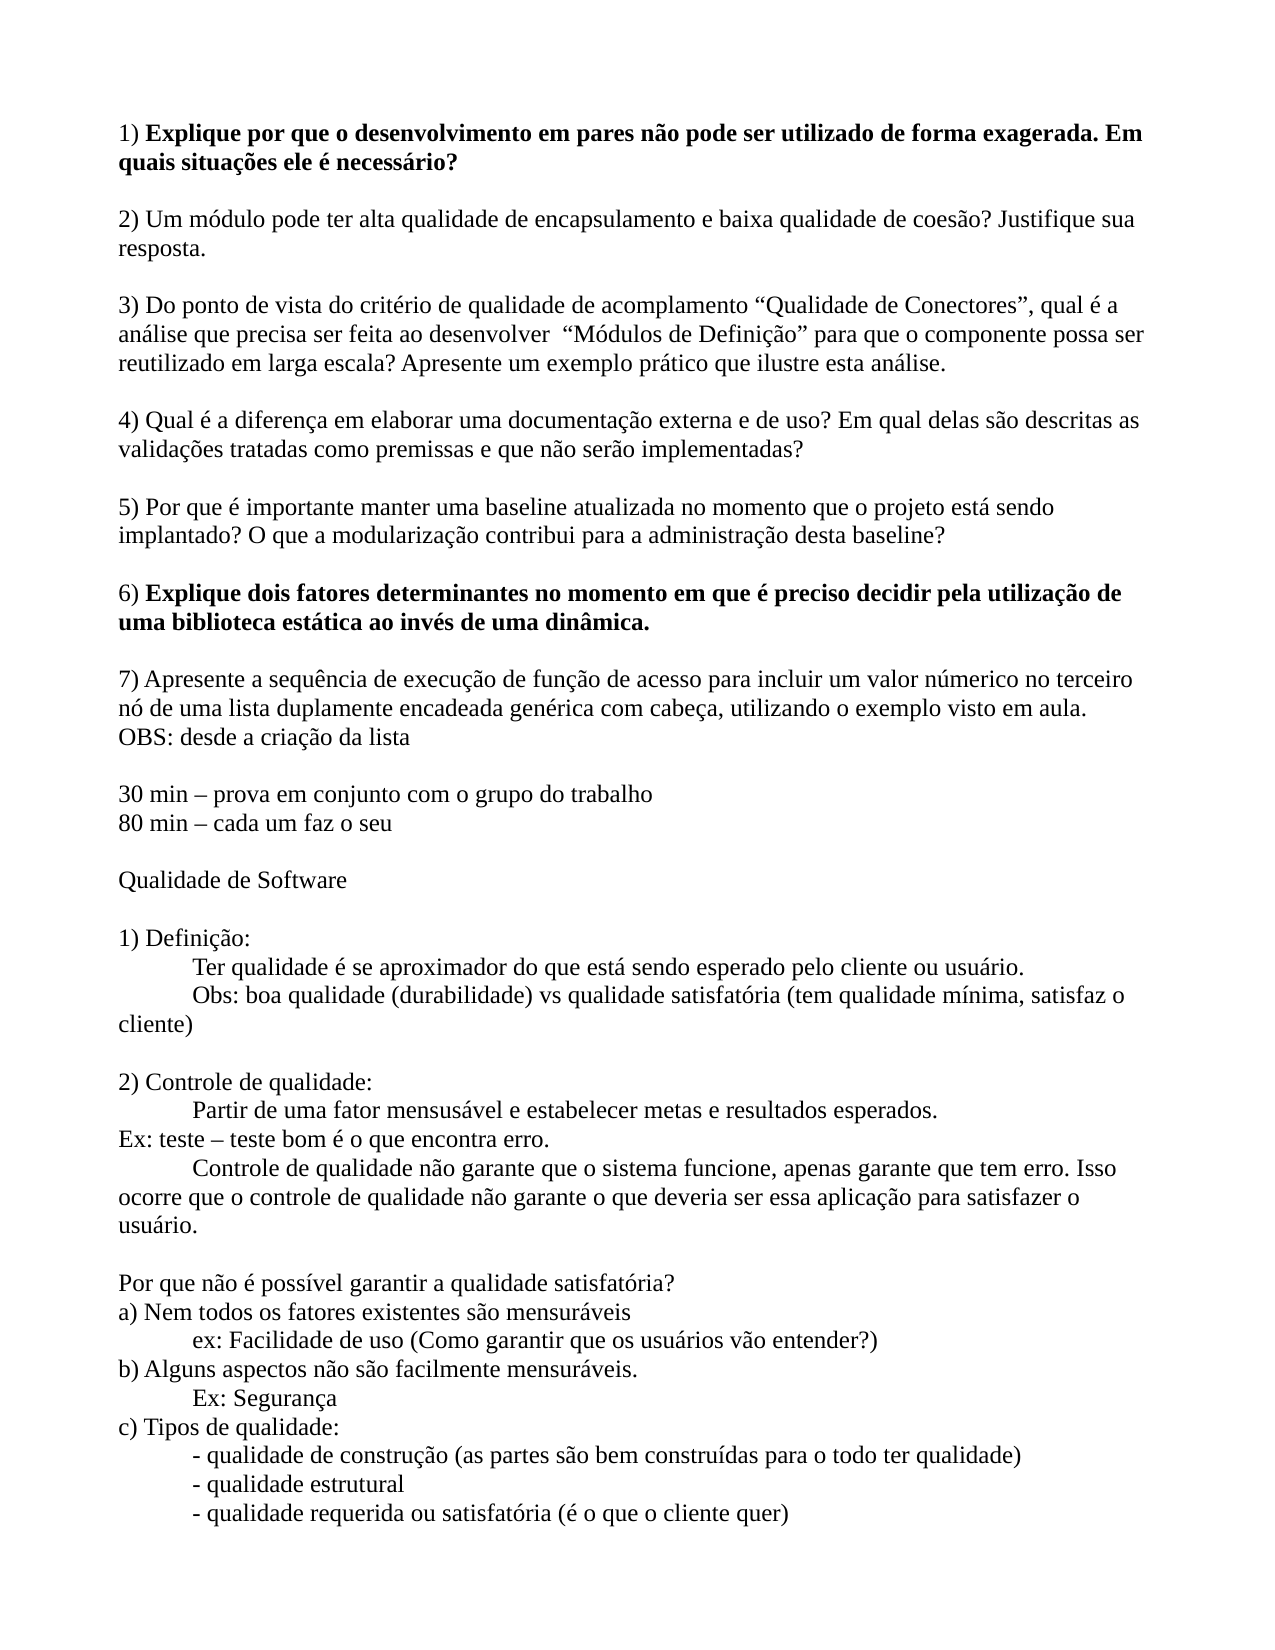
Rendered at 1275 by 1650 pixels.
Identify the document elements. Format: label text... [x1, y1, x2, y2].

text Obs: boa qualidade (durabilidade) vs qualidade satisfatória (tem qualidade mínima, satisfaz o cliente) [118, 981, 1157, 1038]
text c) Tipos de qualidade: [118, 1412, 1157, 1441]
text - qualidade estrutural [118, 1469, 1157, 1498]
text a) Nem todos os fatores existentes são mensuráveis [118, 1297, 1157, 1326]
text Qualidade de Software [118, 866, 1157, 894]
text ex: Facilidade de uso (Como garantir que os usuários vão entender?) [118, 1326, 1157, 1354]
text Ex: teste – teste bom é o que encontra erro. [118, 1124, 1157, 1153]
text Por que não é possível garantir a qualidade satisfatória? [118, 1268, 1157, 1297]
text 6) Explique dois fatores determinantes no momento em que é preciso decidir pela utilização de uma biblioteca estática ao invés de uma dinâmica. [118, 578, 1157, 636]
text Ter qualidade é se aproximador do que está sendo esperado pelo cliente ou usuário. [118, 952, 1157, 981]
text - qualidade requerida ou satisfatória (é o que o cliente quer) [118, 1498, 1157, 1527]
text 5) Por que é importante manter uma baseline atualizada no momento que o projeto está sendo implantado? O que a modularização contribui para a administração desta baseline? [118, 492, 1157, 549]
text 1) Explique por que o desenvolvimento em pares não pode ser utilizado de forma exagerada. Em quais situações ele é necessário? 2) Um módulo pode ter alta qualidade de encapsulamento e baixa qualidade de coesão? Justifique sua resposta. 3) Do ponto de vista do critério de qualidade de acomplamento “Qualidade de Conectores”, qual é a análise que precisa ser feita ao desenvolver “Módulos de Definição” para que o componente possa ser reutilizado em larga escala? Apresente um exemplo prático que ilustre esta análise. [118, 118, 1157, 377]
text 1) Definição: [118, 923, 1157, 952]
text b) Alguns aspectos não são facilmente mensuráveis. [118, 1354, 1157, 1383]
text Controle de qualidade não garante que o sistema funcione, apenas garante que tem erro. Isso ocorre que o controle de qualidade não garante o que deveria ser essa aplicação para satisfazer o usuário. [118, 1153, 1157, 1239]
text 80 min – cada um faz o seu [118, 808, 1157, 837]
text 4) Qual é a diferença em elaborar uma documentação externa e de uso? Em qual delas são descritas as validações tratadas como premissas e que não serão implementadas? [118, 406, 1157, 463]
text OBS: desde a criação da lista [118, 722, 1157, 751]
text Ex: Segurança [118, 1383, 1157, 1412]
text 7) Apresente a sequência de execução de função de acesso para incluir um valor númerico no terceiro nó de uma lista duplamente encadeada genérica com cabeça, utilizando o exemplo visto em aula. [118, 664, 1157, 722]
text 2) Controle de qualidade: [118, 1067, 1157, 1096]
text Partir de uma fator mensusável e estabelecer metas e resultados esperados. [118, 1096, 1157, 1124]
text 30 min – prova em conjunto com o grupo do trabalho [118, 779, 1157, 808]
text - qualidade de construção (as partes são bem construídas para o todo ter qualidade) [118, 1441, 1157, 1469]
